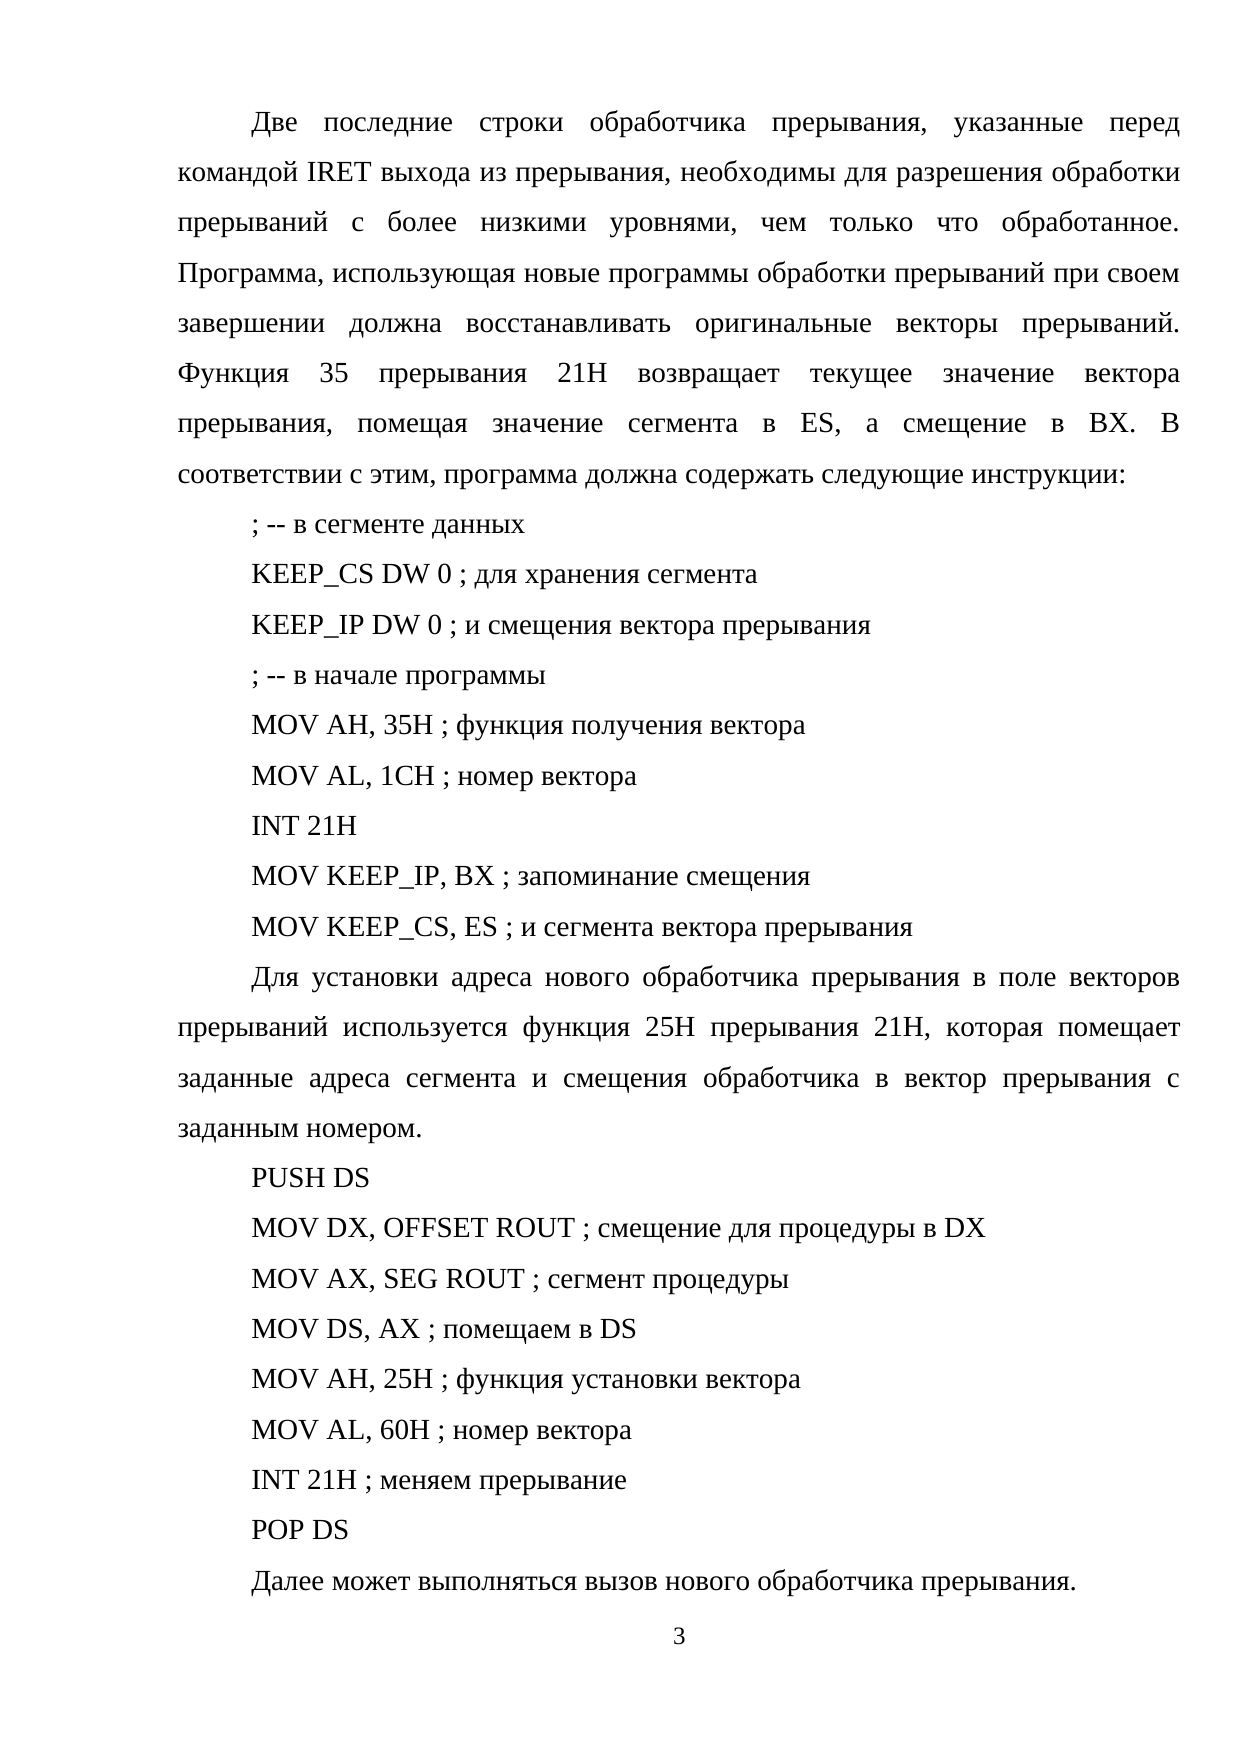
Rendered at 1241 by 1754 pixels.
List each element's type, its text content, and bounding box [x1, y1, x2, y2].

text MOV KEEP_CS, ES ; и сегмента вектора прерывания [177, 909, 1181, 942]
text Далее может выполняться вызов нового обработчика прерывания. [177, 1563, 1181, 1596]
text Две последние строки обработчика прерывания, указанные перед командой IRET выхода из прерывания, необходимы для разрешения обработки прерываний с более низкими уровнями, чем только что обработанное. Программа, использующая новые программы обработки прерываний при своем завершении должна восстанавливать оригинальные векторы прерываний. Функция 35 прерывания 21H возвращает текущее значение вектора прерывания, помещая значение сегмента в ES, а смещение в BX. В соответствии с этим, программа должна содержать следующие инструкции: [177, 104, 1181, 489]
text PUSH DS [177, 1160, 1181, 1194]
text ; -- в сегменте данных [177, 506, 1181, 540]
text MOV KEEP_IP, BX ; запоминание смещения [177, 858, 1181, 892]
text MOV AX, SEG ROUT ; сегмент процедуры [177, 1261, 1181, 1294]
text KEEP_IP DW 0 ; и смещения вектора прерывания [177, 607, 1181, 640]
text MOV AL, 1CH ; номер вектора [177, 758, 1181, 791]
text MOV AL, 60H ; номер вектора [177, 1412, 1181, 1445]
text MOV DS, AX ; помещаем в DS [177, 1311, 1181, 1345]
text KEEP_CS DW 0 ; для хранения сегмента [177, 557, 1181, 590]
text Для установки адреса нового обработчика прерывания в поле векторов прерываний используется функция 25H прерывания 21H, которая помещает заданные адреса сегмента и смещения обработчика в вектор прерывания с заданным номером. [177, 959, 1181, 1143]
text POP DS [177, 1512, 1181, 1546]
text MOV DX, OFFSET ROUT ; смещение для процедуры в DX [177, 1211, 1181, 1244]
text ; -- в начале программы [177, 657, 1181, 691]
text INT 21H ; меняем прерывание [177, 1462, 1181, 1496]
text INT 21H [177, 808, 1181, 842]
text MOV AH, 35H ; функция получения вектора [177, 707, 1181, 741]
text MOV AH, 25H ; функция установки вектора [177, 1362, 1181, 1395]
